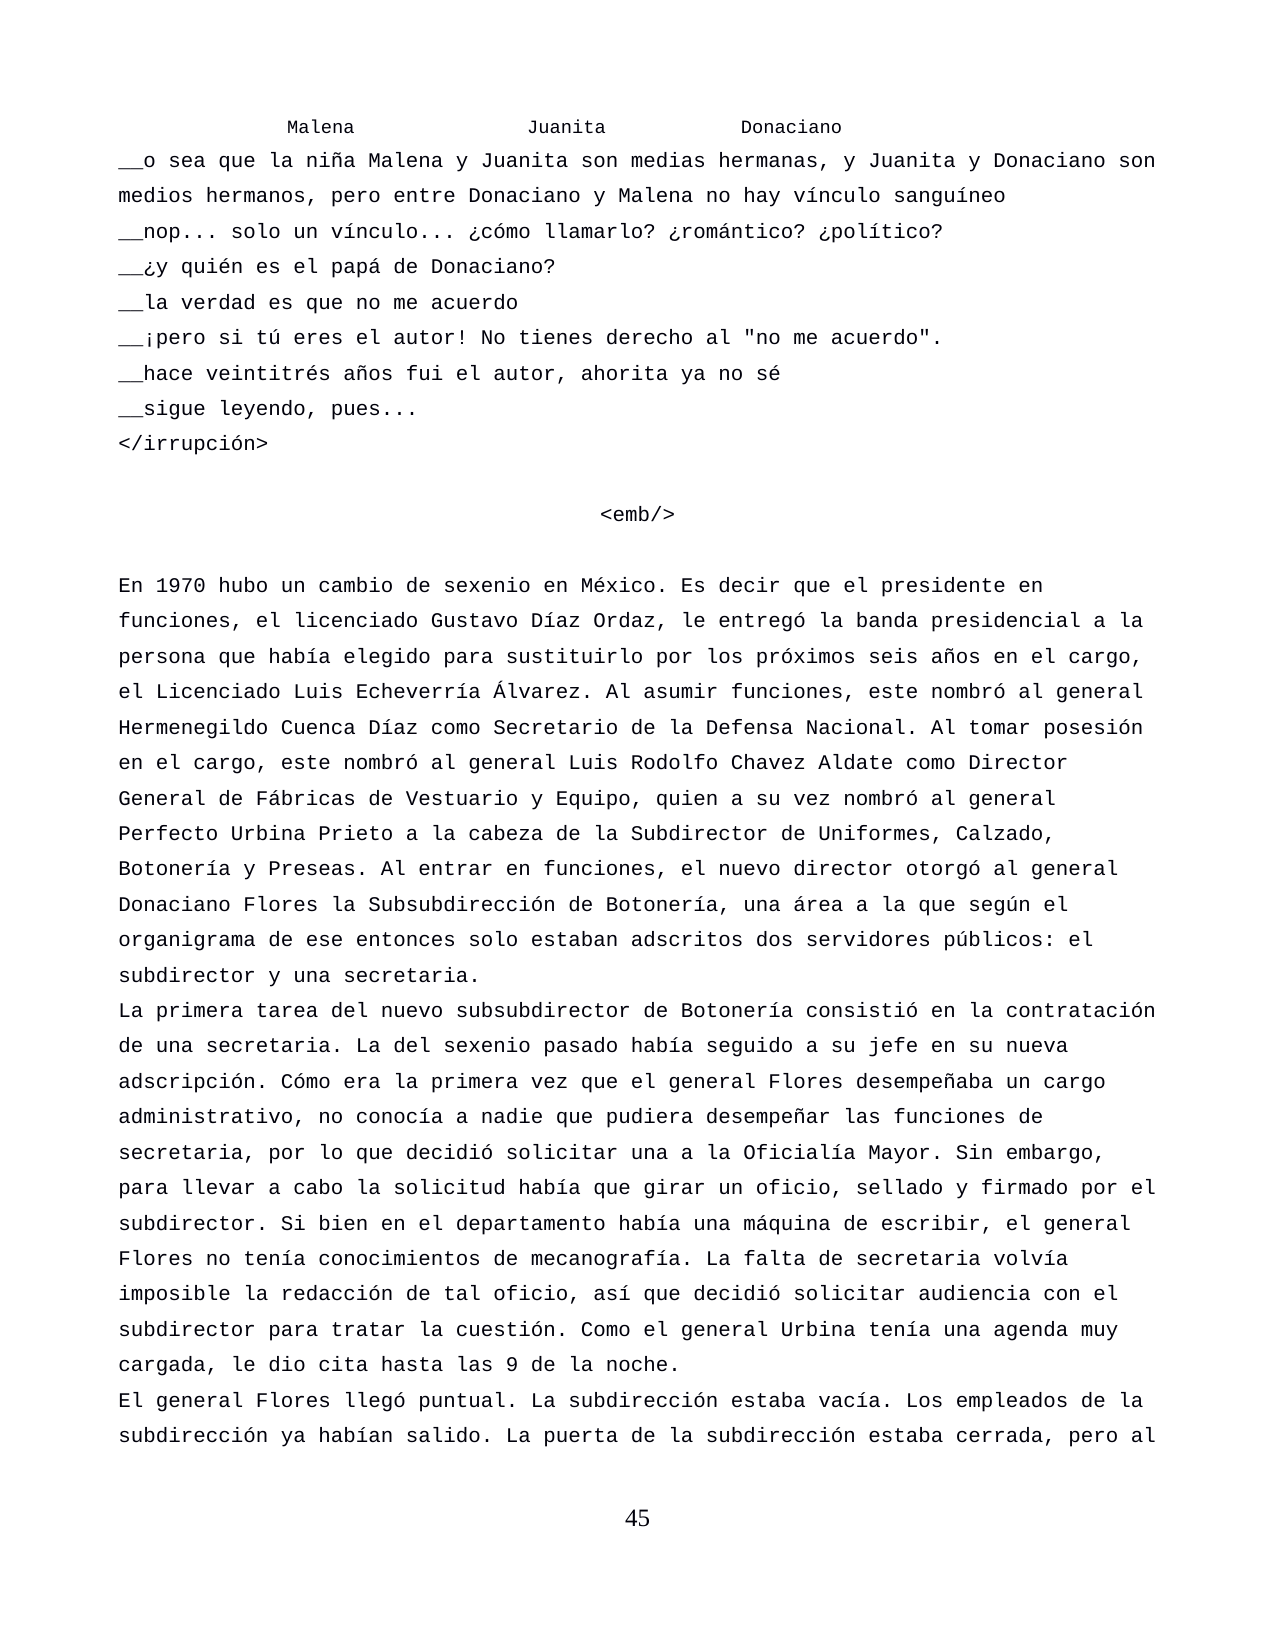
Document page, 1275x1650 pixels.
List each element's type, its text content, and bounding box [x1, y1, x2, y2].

text __¡pero si tú eres el autor! No tienes derecho al "no me acuerdo". [118, 327, 1157, 351]
text </irrupción> [118, 433, 1157, 457]
text Malena Juanita Donaciano [118, 118, 1157, 139]
text __¿y quién es el papá de Donaciano? [118, 256, 1157, 280]
text El general Flores llegó puntual. La subdirección estaba vacía. Los empleados de la subdirección ya habían salido. La puerta de la subdirección estaba cerrada, pero al [118, 1389, 1157, 1449]
text __nop... solo un vínculo... ¿cómo llamarlo? ¿romántico? ¿político? [118, 221, 1157, 244]
text <emb/> [118, 504, 1157, 528]
text __la verdad es que no me acuerdo [118, 292, 1157, 315]
text __o sea que la niña Malena y Juanita son medias hermanas, y Juanita y Donaciano son medios hermanos, pero entre Donaciano y Malena no hay vínculo sanguíneo [118, 150, 1157, 209]
text En 1970 hubo un cambio de sexenio en México. Es decir que el presidente en funciones, el licenciado Gustavo Díaz Ordaz, le entregó la banda presidencial a la persona que había elegido para sustituirlo por los próximos seis años en el cargo, el Licenciado Luis Echeverría Álvarez. Al asumir funciones, este nombró al general Hermenegildo Cuenca Díaz como Secretario de la Defensa Nacional. Al tomar posesión en el cargo, este nombró al general Luis Rodolfo Chavez Aldate como Director General de Fábricas de Vestuario y Equipo, quien a su vez nombró al general Perfecto Urbina Prieto a la cabeza de la Subdirector de Uniformes, Calzado, Botonería y Preseas. Al entrar en funciones, el nuevo director otorgó al general Donaciano Flores la Subsubdirección de Botonería, una área a la que según el organigrama de ese entonces solo estaban adscritos dos servidores públicos: el subdirector y una secretaria. [118, 575, 1157, 988]
text __hace veintitrés años fui el autor, ahorita ya no sé [118, 362, 1157, 386]
text La primera tarea del nuevo subsubdirector de Botonería consistió en la contratación de una secretaria. La del sexenio pasado había seguido a su jefe en su nueva adscripción. Cómo era la primera vez que el general Flores desempeñaba un cargo administrativo, no conocía a nadie que pudiera desempeñar las funciones de secretaria, por lo que decidió solicitar una a la Oficialía Mayor. Sin embargo, para llevar a cabo la solicitud había que girar un oficio, sellado y firmado por el subdirector. Si bien en el departamento había una máquina de escribir, el general Flores no tenía conocimientos de mecanografía. La falta de secretaria volvía imposible la redacción de tal oficio, así que decidió solicitar audiencia con el subdirector para tratar la cuestión. Como el general Urbina tenía una agenda muy cargada, le dio cita hasta las 9 de la noche. [118, 1000, 1157, 1378]
text __sigue leyendo, pues... [118, 398, 1157, 422]
